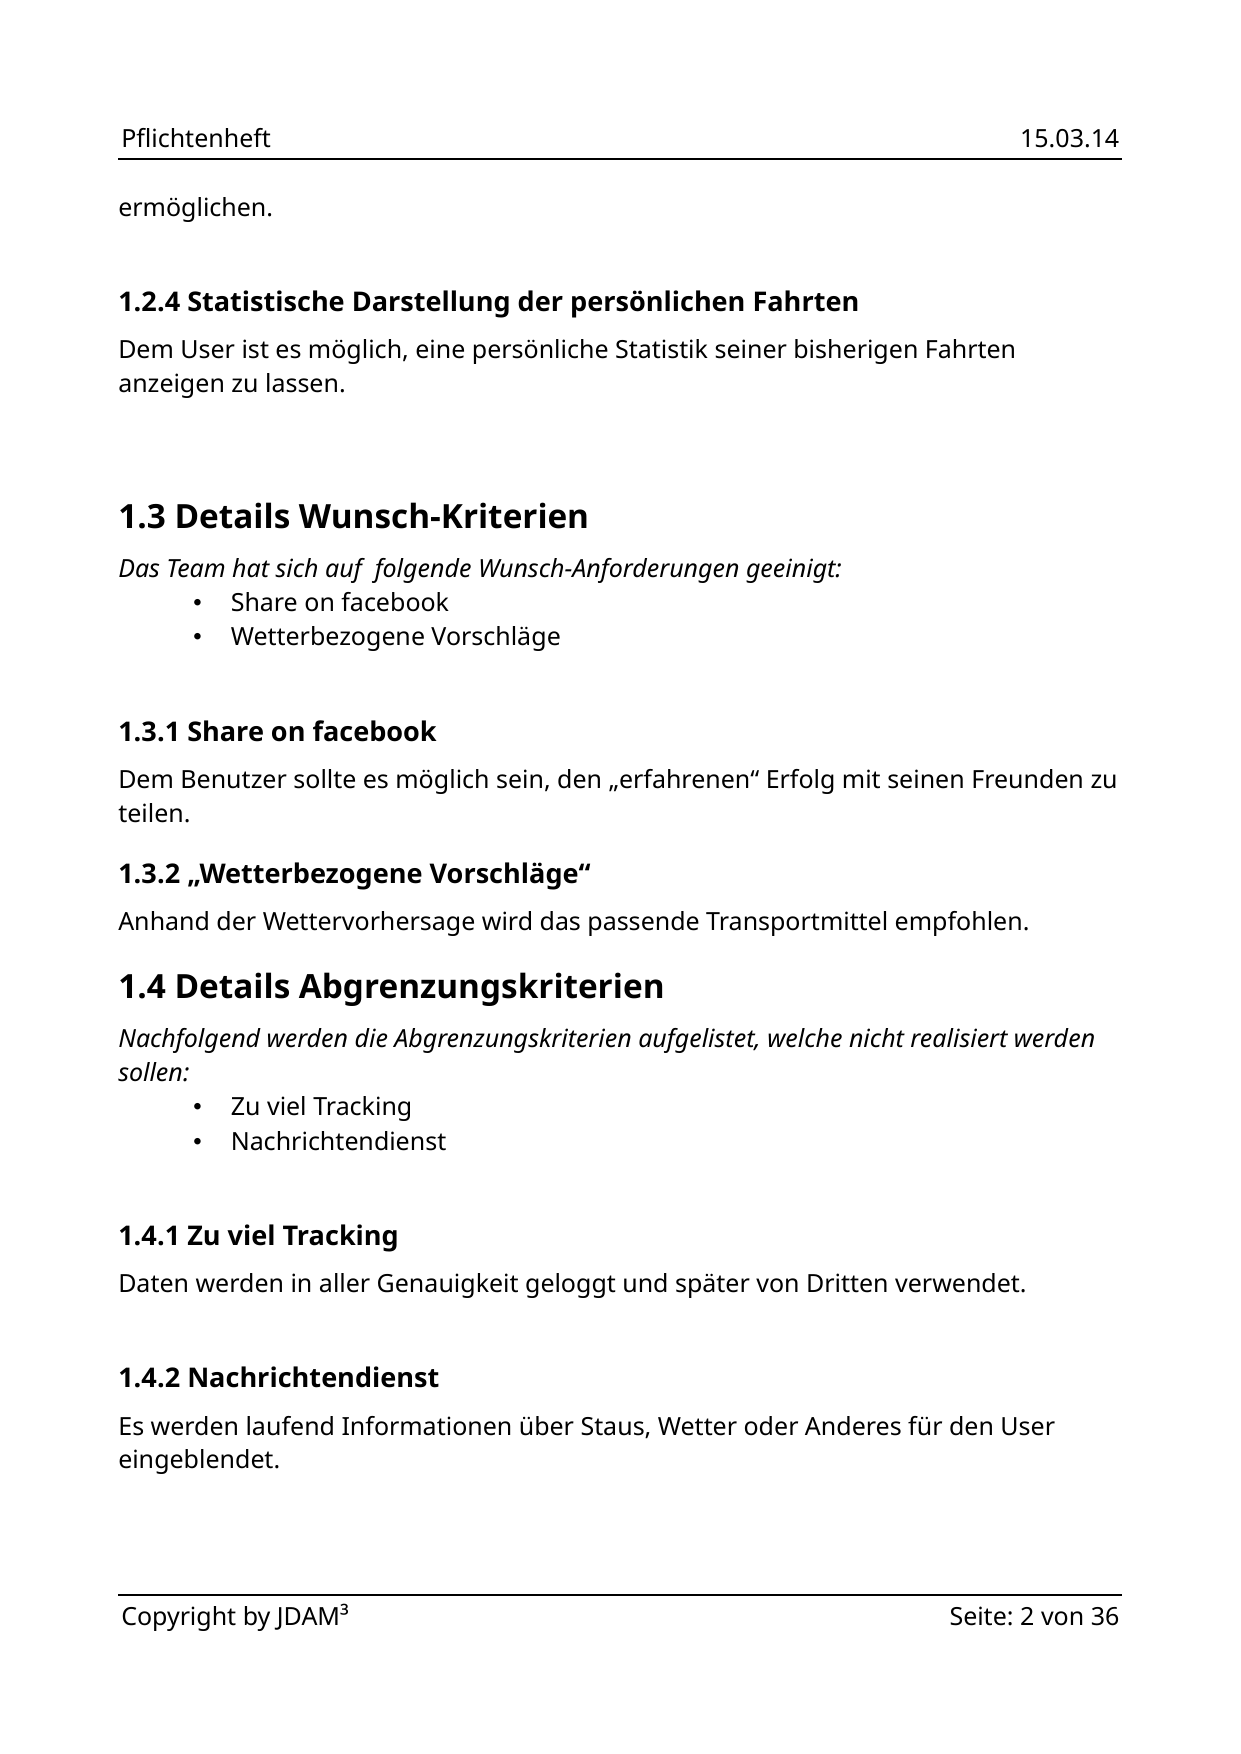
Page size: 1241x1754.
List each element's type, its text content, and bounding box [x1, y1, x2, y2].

subtitle 1.4.2 Nachrichtendienst [118, 1359, 1122, 1396]
text Nachfolgend werden die Abgrenzungskriterien aufgelistet, welche nicht realisiert werden sollen: [118, 1021, 1122, 1089]
subtitle 1.4 Details Abgrenzungskriterien [118, 963, 1122, 1008]
list Nachrichtendienst [193, 1123, 1122, 1157]
text Anhand der Wettervorhersage wird das passende Transportmittel empfohlen. [118, 904, 1122, 938]
subtitle 1.3 Details Wunsch-Kriterien [118, 493, 1122, 538]
subtitle 1.3.2 „Wetterbezogene Vorschläge“ [118, 854, 1122, 891]
text Daten werden in aller Genauigkeit geloggt und später von Dritten verwendet. [118, 1266, 1122, 1300]
text Dem Benutzer sollte es möglich sein, den „erfahrenen“ Erfolg mit seinen Freunden zu teilen. [118, 761, 1122, 829]
subtitle 1.3.1 Share on facebook [118, 712, 1122, 749]
subtitle 1.4.1 Zu viel Tracking [118, 1216, 1122, 1253]
text ermöglichen. [118, 189, 1122, 223]
list Wetterbezogene Vorschläge [193, 619, 1122, 653]
list Zu viel Tracking [193, 1089, 1122, 1123]
text Dem User ist es möglich, eine persönliche Statistik seiner bisherigen Fahrten anzeigen zu lassen. [118, 332, 1122, 400]
list Share on facebook [193, 585, 1122, 619]
text Das Team hat sich auf folgende Wunsch-Anforderungen geeinigt: [118, 551, 1122, 585]
text Es werden laufend Informationen über Staus, Wetter oder Anderes für den User eingeblendet. [118, 1408, 1122, 1476]
subtitle 1.2.4 Statistische Darstellung der persönlichen Fahrten [118, 282, 1122, 319]
